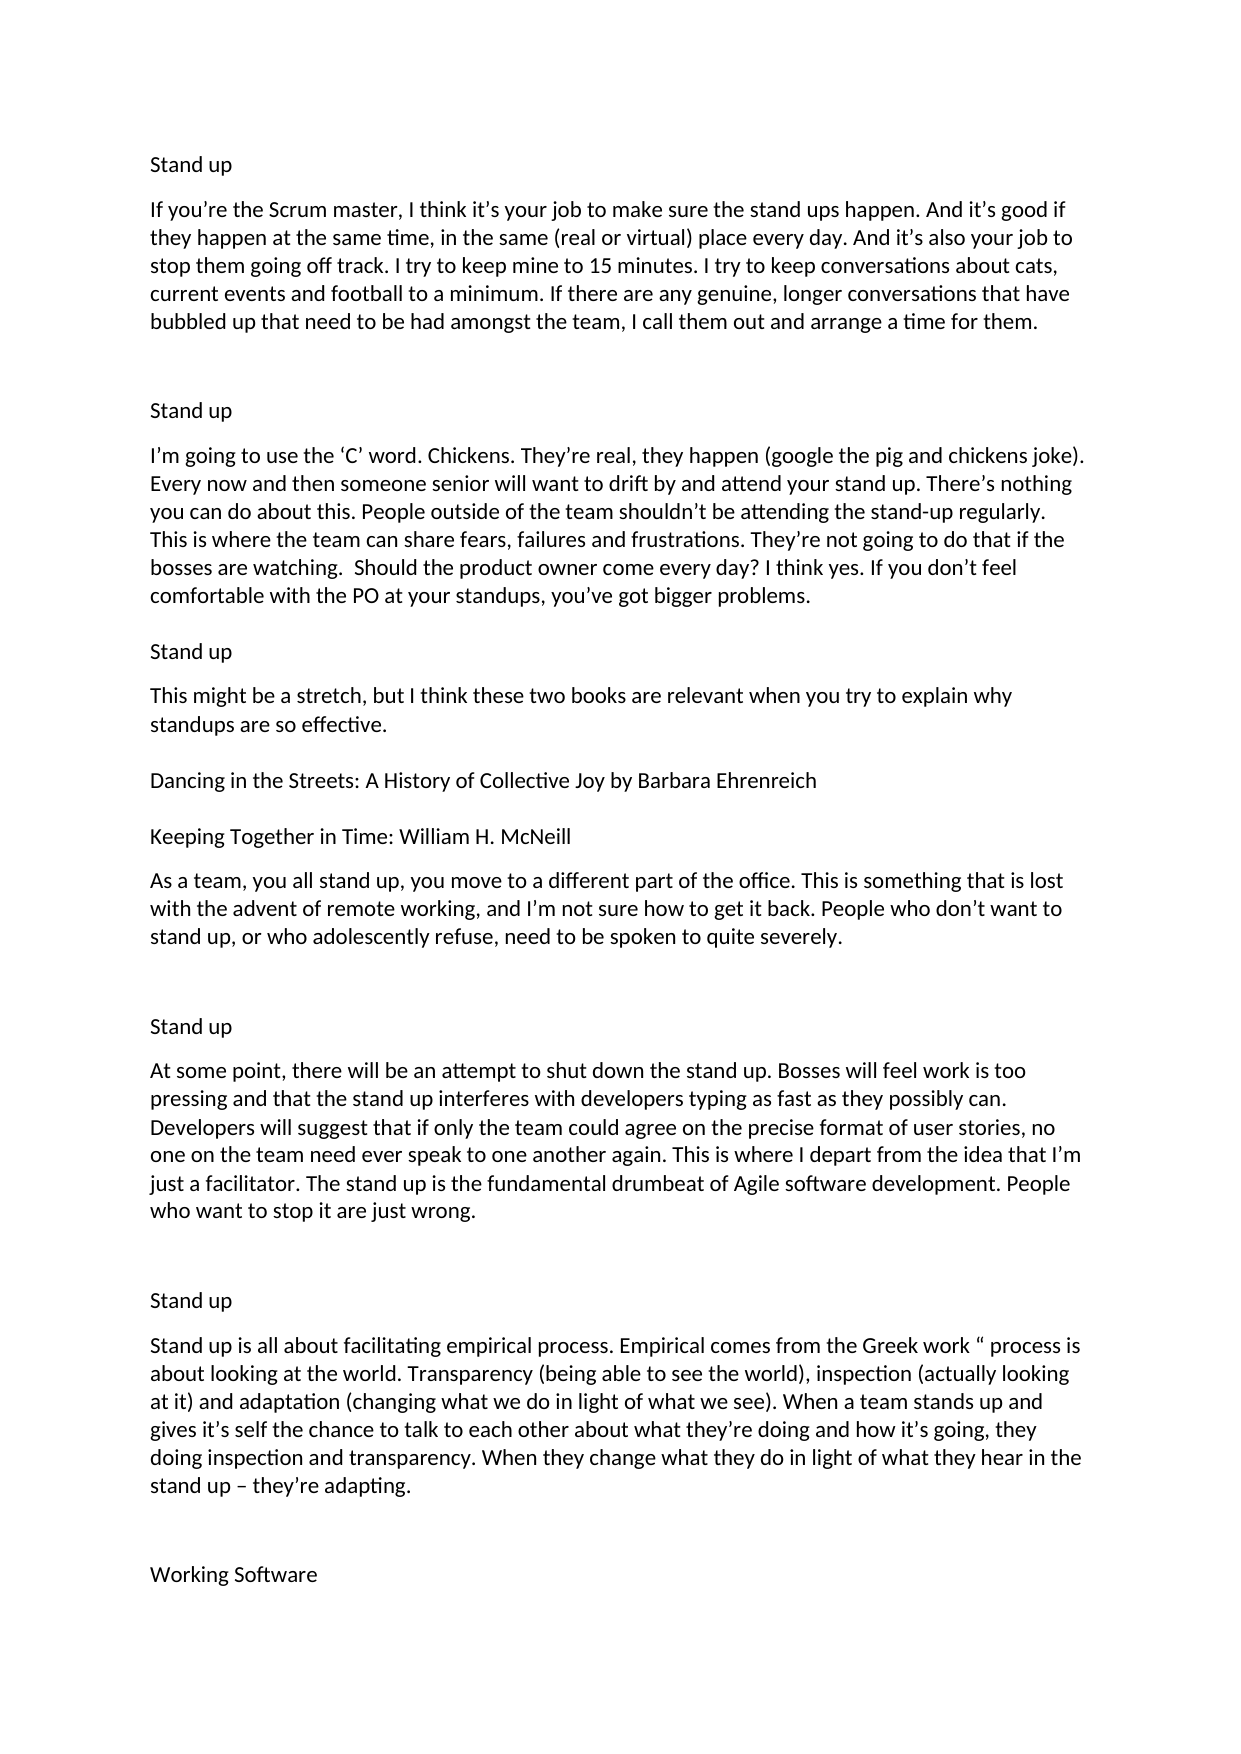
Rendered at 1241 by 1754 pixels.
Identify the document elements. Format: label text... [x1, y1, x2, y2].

text Stand up [150, 150, 1090, 178]
text This might be a stretch, but I think these two books are relevant when you try to explain why standups are so effective. Dancing in the Streets: A History of Collective Joy by Barbara Ehrenreich Keeping Together in Time: William H. McNeill [150, 682, 1090, 850]
text As a team, you all stand up, you move to a different part of the office. This is something that is lost with the advent of remote working, and I’m not sure how to get it back. People who don’t want to stand up, or who adolescently refuse, need to be spoken to quite severely. [150, 866, 1090, 951]
text Stand up is all about facilitating empirical process. Empirical comes from the Greek work “ process is about looking at the world. Transparency (being able to see the world), inspection (actually looking at it) and adaptation (changing what we do in light of what we see). When a team stands up and gives it’s self the chance to talk to each other about what they’re doing and how it’s going, they doing inspection and transparency. When they change what they do in light of what they hear in the stand up – they’re adapting. [150, 1331, 1090, 1499]
text At some point, there will be an attempt to shut down the stand up. Bosses will feel work is too pressing and that the stand up interferes with developers typing as fast as they possibly can. Developers will suggest that if only the team could agree on the precise format of user stories, no one on the team need ever speak to one another again. This is where I depart from the idea that I’m just a facilitator. The stand up is the fundamental drumbeat of Agile software development. People who want to stop it are just wrong. [150, 1057, 1090, 1225]
text If you’re the Scrum master, I think it’s your job to make sure the stand ups happen. And it’s good if they happen at the same time, in the same (real or virtual) place every day. And it’s also your job to stop them going off track. I try to keep mine to 15 minutes. I try to keep conversations about cats, current events and football to a minimum. If there are any genuine, longer conversations that have bubbled up that need to be had amongst the team, I call them out and arrange a time for them. [150, 195, 1090, 335]
text I’m going to use the ‘C’ word. Chickens. They’re real, they happen (google the pig and chickens joke). Every now and then someone senior will want to drift by and attend your stand up. There’s nothing you can do about this. People outside of the team shouldn’t be attending the stand-up regularly. This is where the team can share fears, failures and frustrations. They’re not going to do that if the bosses are watching. Should the product owner come every day? I think yes. If you don’t feel comfortable with the PO at your standups, you’ve got bigger problems. Stand up [150, 441, 1090, 665]
text Stand up [150, 396, 1090, 424]
text Working Software [150, 1560, 1090, 1588]
text Stand up [150, 1012, 1090, 1040]
text Stand up [150, 1286, 1090, 1314]
